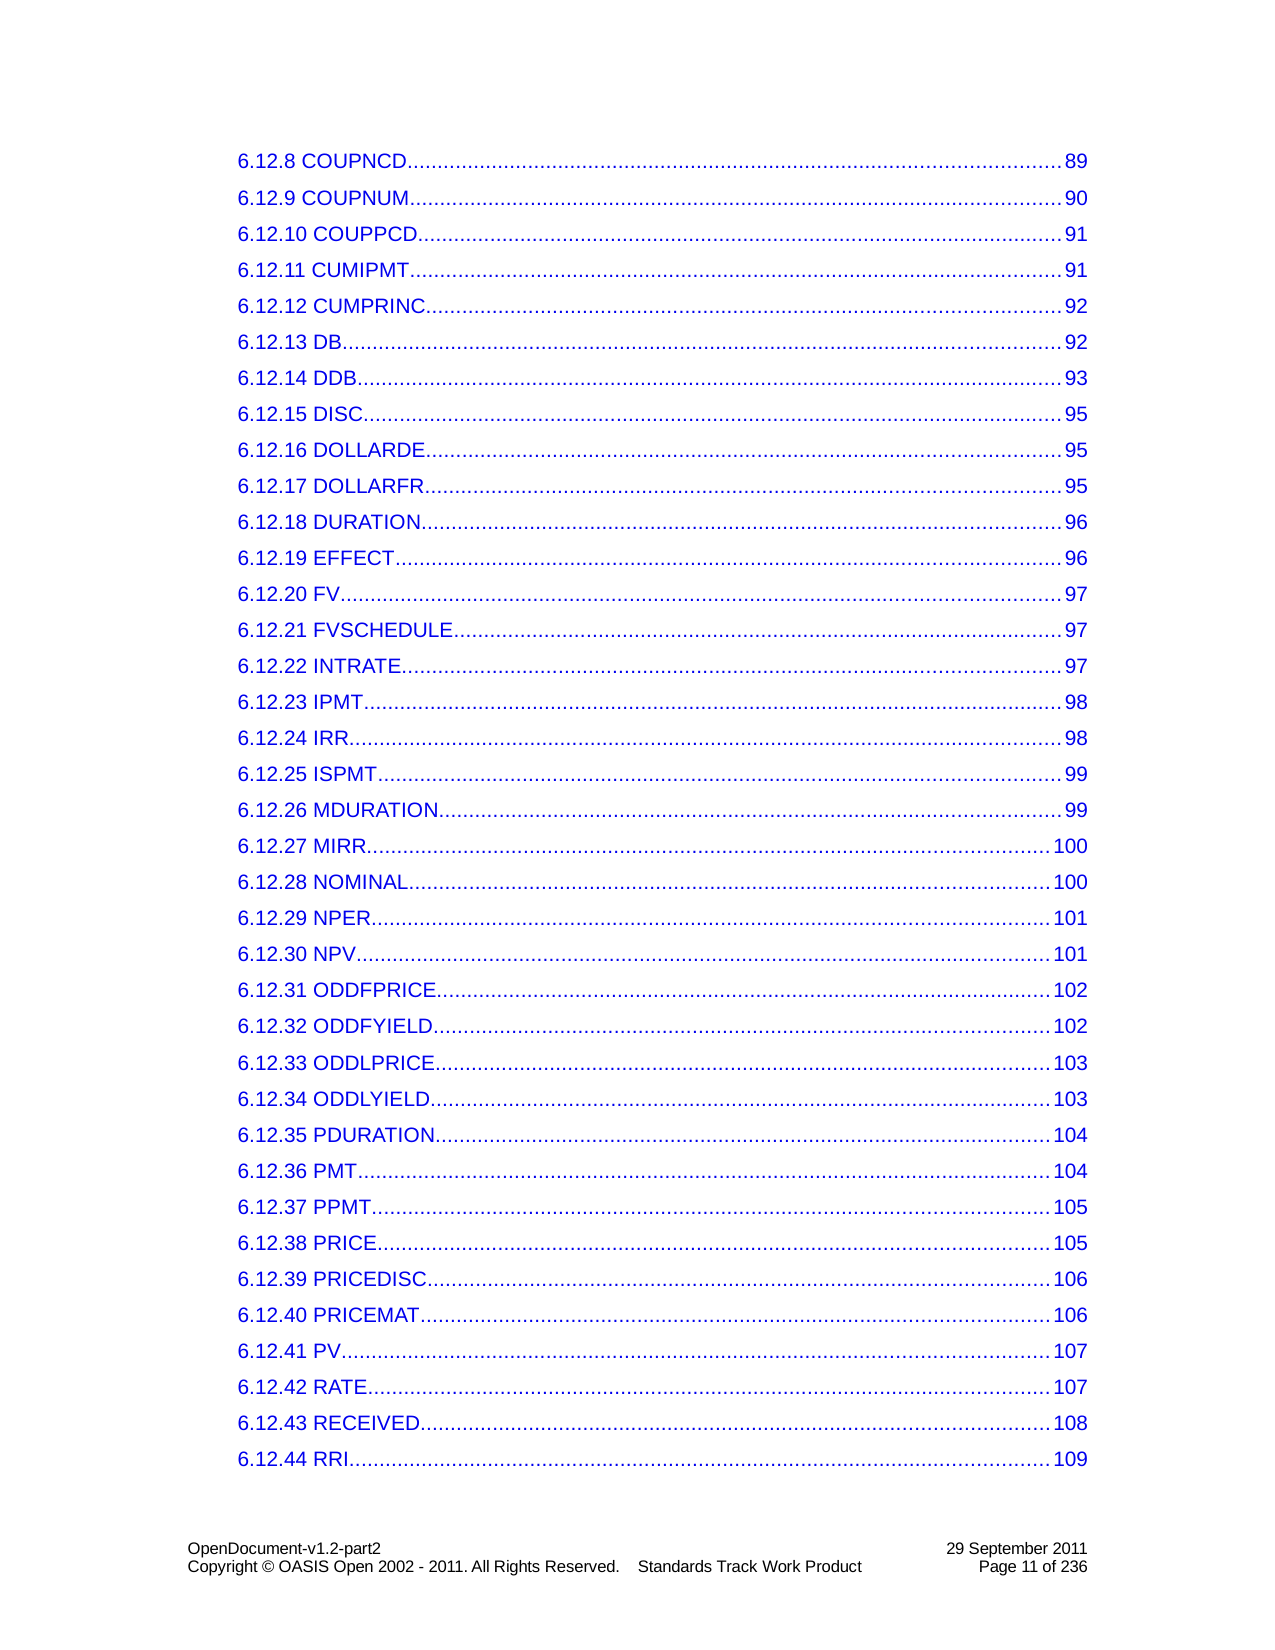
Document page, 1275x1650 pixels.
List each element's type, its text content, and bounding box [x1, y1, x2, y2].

text 6.12.43 RECEIVED 108 [237, 1411, 1088, 1435]
text 6.12.19 EFFECT 96 [237, 546, 1088, 570]
text 6.12.15 DISC 95 [237, 402, 1088, 426]
text 6.12.25 ISPMT 99 [237, 763, 1088, 786]
text 6.12.13 DB 92 [237, 330, 1088, 354]
text 6.12.18 DURATION 96 [237, 510, 1088, 534]
text 6.12.32 ODDFYIELD 102 [237, 1015, 1088, 1038]
text 6.12.38 PRICE 105 [237, 1231, 1088, 1255]
text 6.12.20 FV 97 [237, 582, 1088, 606]
text 6.12.29 NPER 101 [237, 907, 1088, 930]
text 6.12.33 ODDLPRICE 103 [237, 1051, 1088, 1074]
text 6.12.11 CUMIPMT 91 [237, 258, 1088, 282]
text 6.12.34 ODDLYIELD 103 [237, 1087, 1088, 1111]
text 6.12.31 ODDFPRICE 102 [237, 979, 1088, 1002]
text 6.12.35 PDURATION 104 [237, 1123, 1088, 1147]
text 6.12.39 PRICEDISC 106 [237, 1267, 1088, 1291]
text 6.12.36 PMT 104 [237, 1159, 1088, 1183]
text 6.12.16 DOLLARDE 95 [237, 438, 1088, 462]
text 6.12.17 DOLLARFR 95 [237, 474, 1088, 498]
text 6.12.22 INTRATE 97 [237, 654, 1088, 678]
text 6.12.23 IPMT 98 [237, 691, 1088, 714]
text 6.12.9 COUPNUM 90 [237, 186, 1088, 209]
text 6.12.10 COUPPCD 91 [237, 222, 1088, 246]
text 6.12.28 NOMINAL 100 [237, 871, 1088, 894]
text 6.12.14 DDB 93 [237, 366, 1088, 390]
text 6.12.8 COUPNCD 89 [237, 150, 1088, 173]
text 6.12.44 RRI 109 [237, 1447, 1088, 1471]
text 6.12.12 CUMPRINC 92 [237, 294, 1088, 318]
text 6.12.21 FVSCHEDULE 97 [237, 618, 1088, 642]
text 6.12.27 MIRR 100 [237, 835, 1088, 858]
text 6.12.41 PV 107 [237, 1339, 1088, 1363]
text 6.12.40 PRICEMAT 106 [237, 1303, 1088, 1327]
text 6.12.37 PPMT 105 [237, 1195, 1088, 1219]
text 6.12.26 MDURATION 99 [237, 799, 1088, 822]
text 6.12.30 NPV 101 [237, 943, 1088, 966]
text 6.12.24 IRR 98 [237, 727, 1088, 750]
text 6.12.42 RATE 107 [237, 1375, 1088, 1399]
